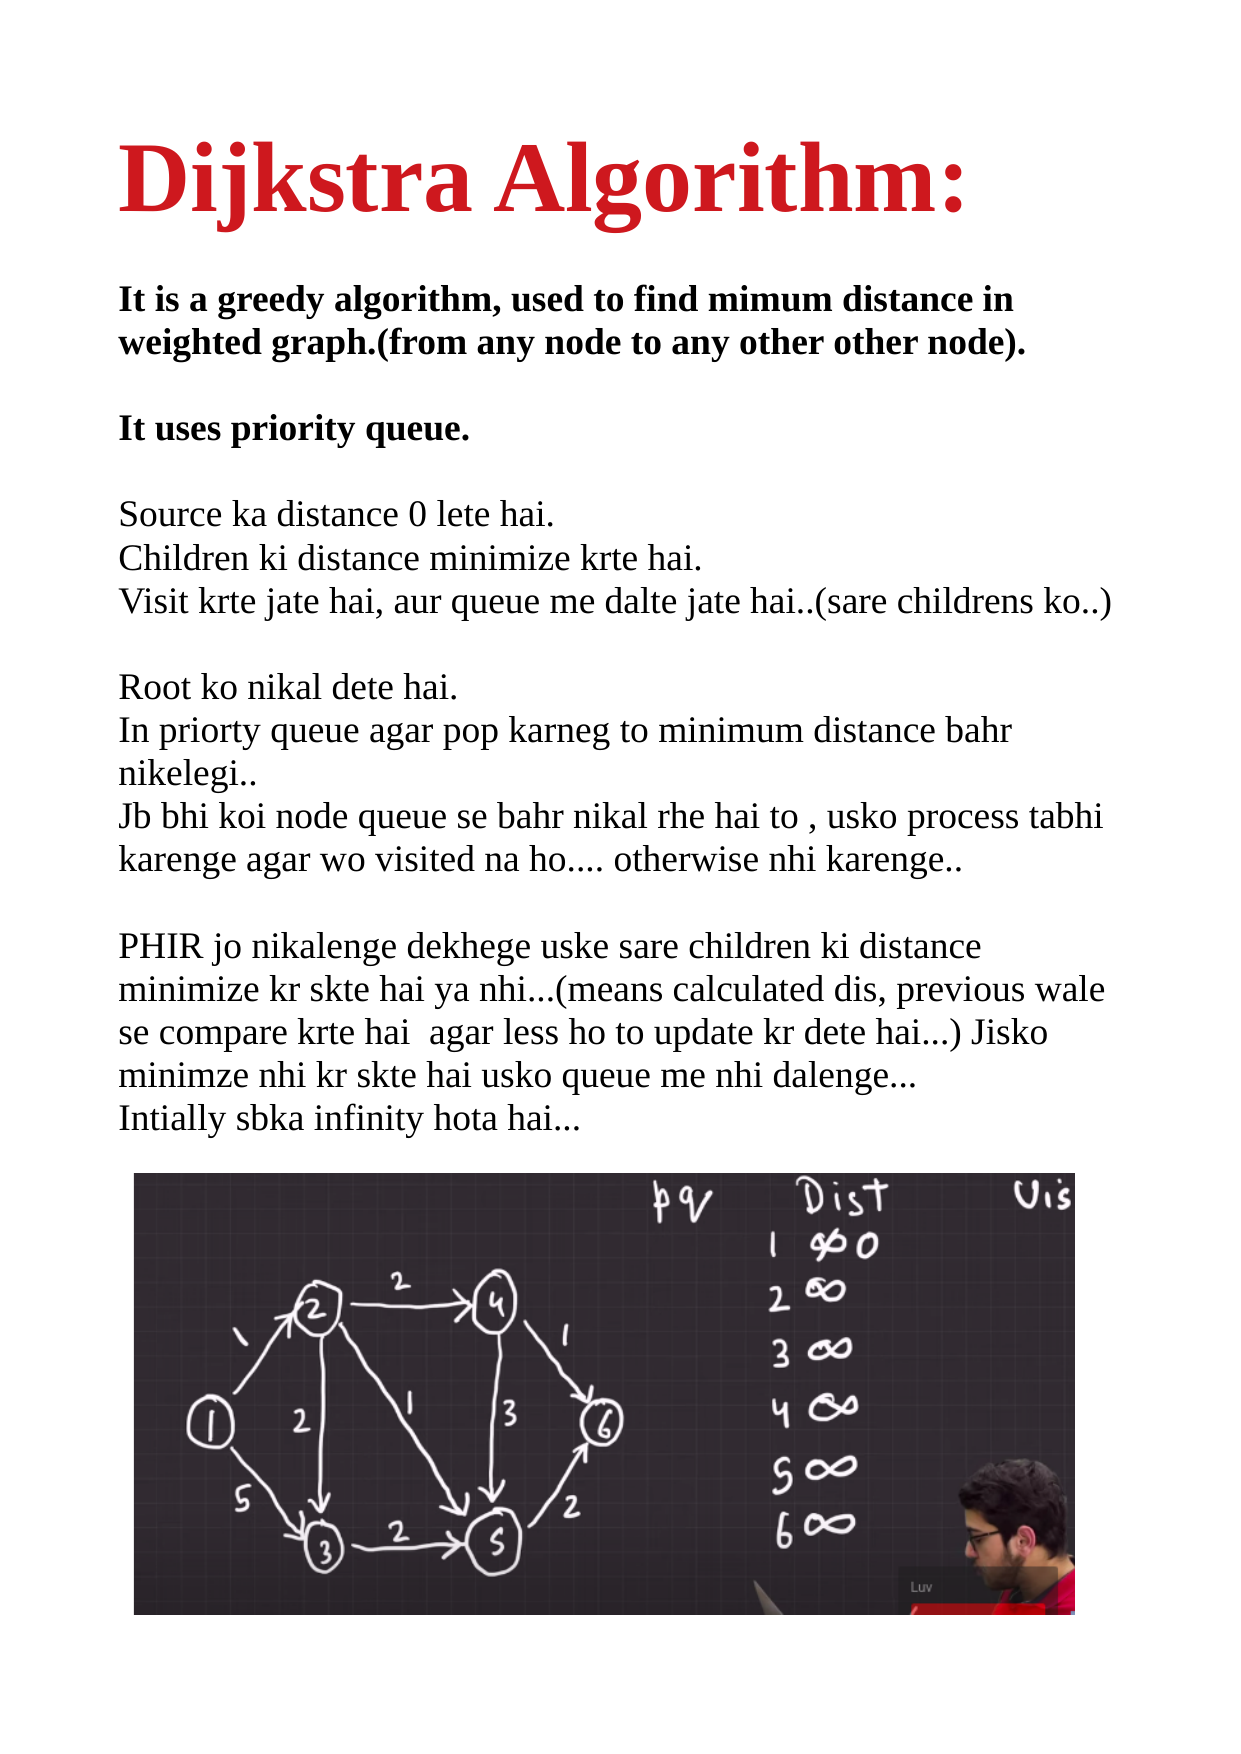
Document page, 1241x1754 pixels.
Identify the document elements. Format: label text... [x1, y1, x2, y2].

text Intially sbka infinity hota hai... [118, 1096, 1122, 1139]
text Source ka distance 0 lete hai. [118, 492, 1122, 535]
text PHIR jo nikalenge dekhege uske sare children ki distance minimize kr skte hai ya nhi...(means calculated dis, previous wale se compare krte hai agar less ho to update kr dete hai...) Jisko minimze nhi kr skte hai usko queue me nhi dalenge... [118, 923, 1122, 1096]
text Visit krte jate hai, aur queue me dalte jate hai..(sare childrens ko..) [118, 578, 1122, 621]
text Jb bhi koi node queue se bahr nikal rhe hai to , usko process tabhi karenge agar wo visited na ho.... otherwise nhi karenge.. [118, 794, 1122, 880]
text It is a greedy algorithm, used to find mimum distance in weighted graph.(from any node to any other other node). [118, 276, 1122, 362]
picture [133, 1173, 1075, 1615]
text It uses priority queue. [118, 406, 1122, 449]
text Children ki distance minimize krte hai. [118, 535, 1122, 578]
text Root ko nikal dete hai. [118, 664, 1122, 707]
text Dijkstra Algorithm: [118, 118, 1122, 233]
text In priorty queue agar pop karneg to minimum distance bahr nikelegi.. [118, 707, 1122, 794]
